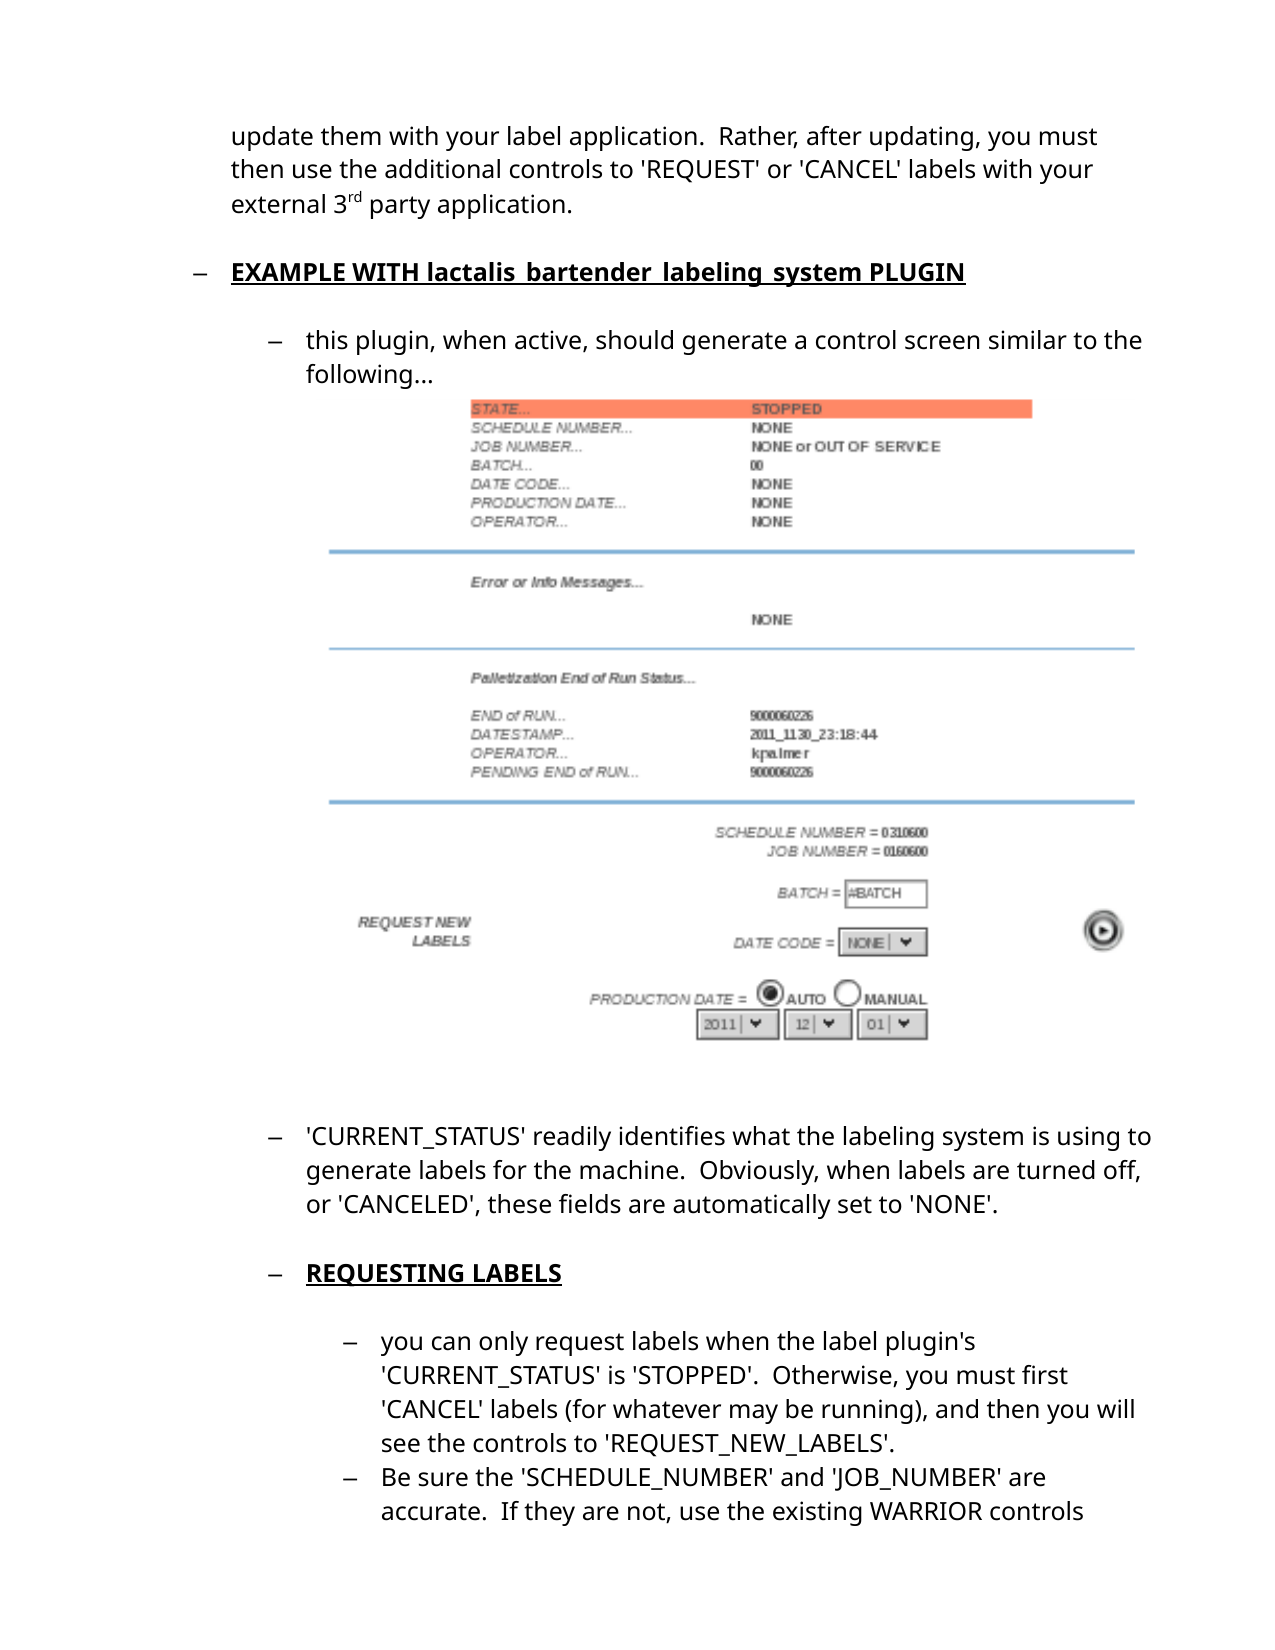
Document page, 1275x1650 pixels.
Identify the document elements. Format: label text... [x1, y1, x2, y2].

list you can only request labels when the label plugin's 'CURRENT_STATUS' is 'STOPPED'. Otherwise, you must first 'CANCEL' labels (for whatever may be running), and then you will see the controls to 'REQUEST_NEW_LABELS'. [343, 1323, 1157, 1459]
list this plugin, when active, should generate a control screen similar to the following... [268, 322, 1157, 391]
list update them with your label application. Rather, after updating, you must then use the additional controls to 'REQUEST' or 'CANCEL' labels with your external 3rd party application. [193, 118, 1157, 220]
list EXAMPLE WITH lactalis_bartender_labeling_system PLUGIN [193, 254, 1157, 288]
picture [316, 398, 1135, 1051]
list 'CURRENT_STATUS' readily identifies what the labeling system is using to generate labels for the machine. Obviously, when labels are turned off, or 'CANCELED', these fields are automatically set to 'NONE'. [268, 1119, 1157, 1221]
list REQUESTING LABELS [268, 1255, 1157, 1289]
list Be sure the 'SCHEDULE_NUMBER' and 'JOB_NUMBER' are accurate. If they are not, use the existing WARRIOR controls [343, 1459, 1157, 1528]
